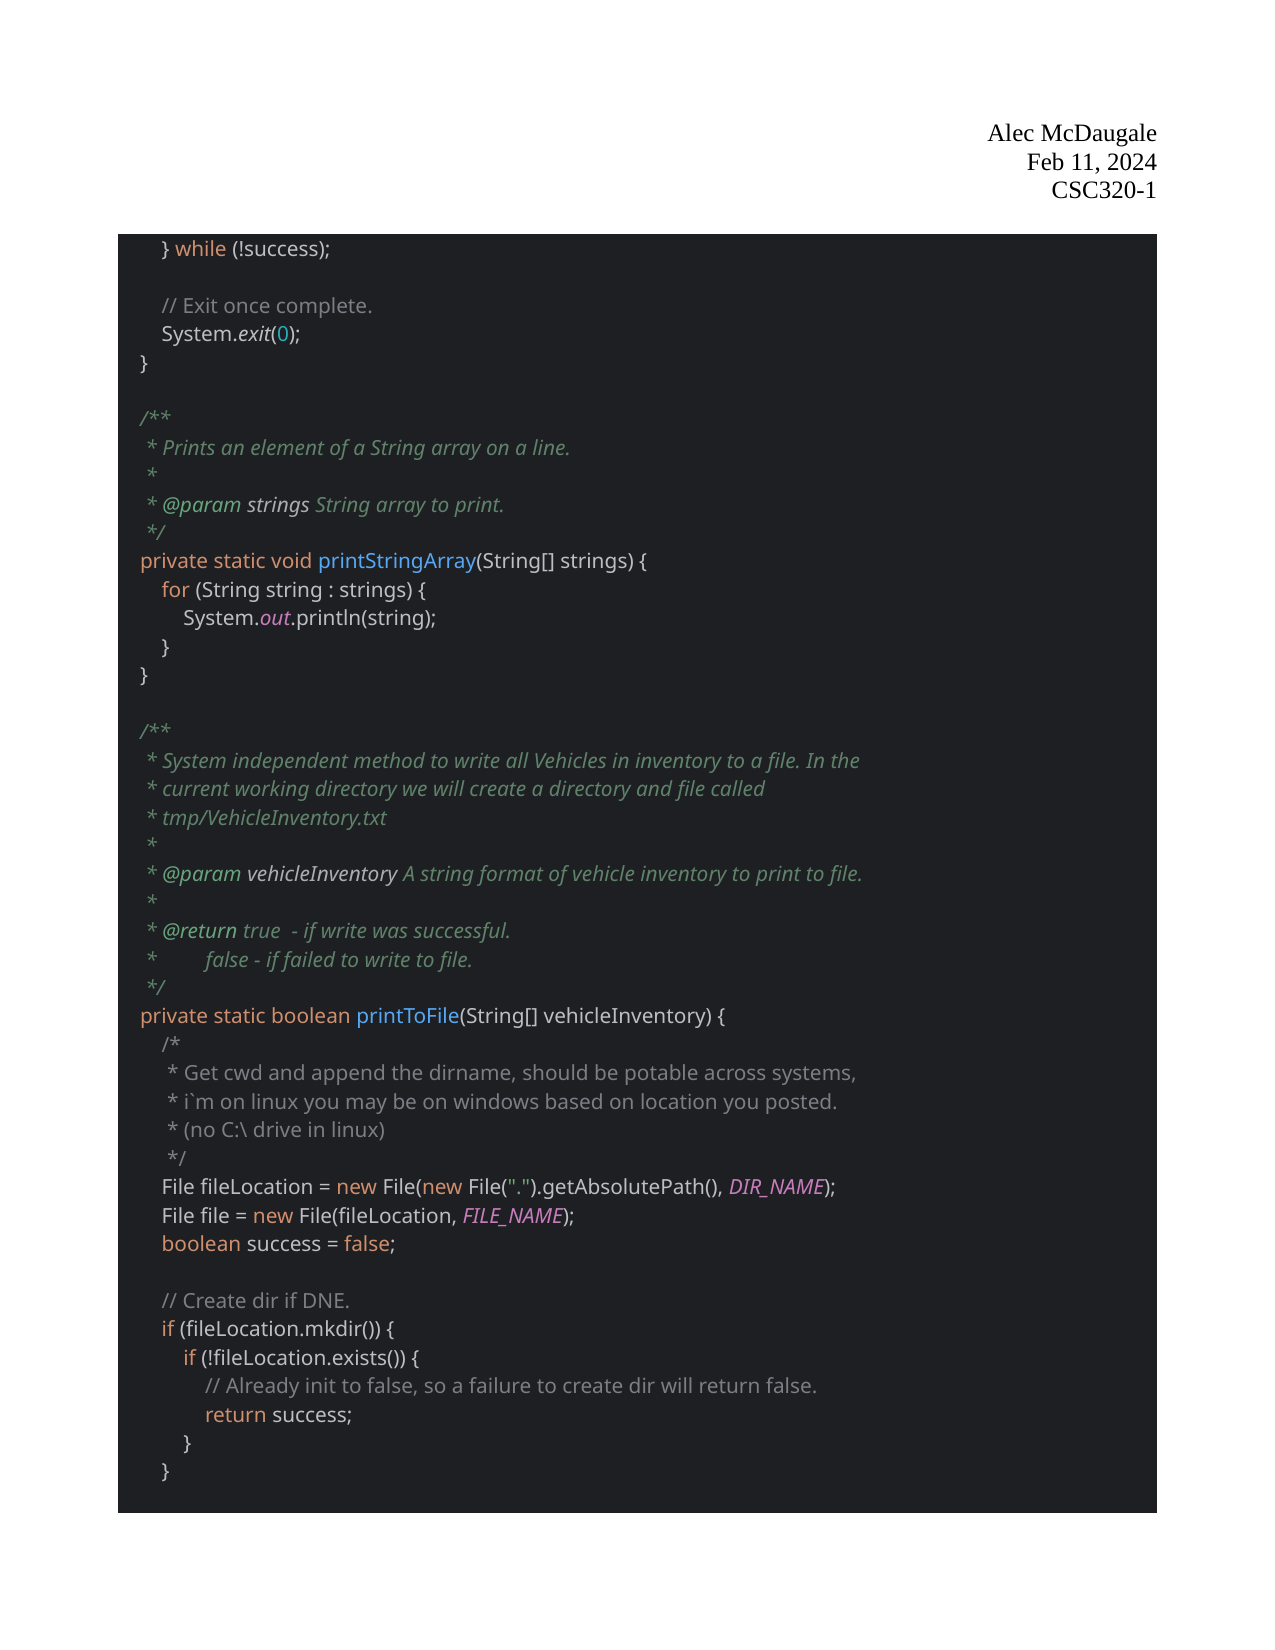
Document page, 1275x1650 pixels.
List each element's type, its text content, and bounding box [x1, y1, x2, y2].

text } while (!success); // Exit once complete. System.exit(0); } /** * Prints an element of a String array on a line. * * @param strings String array to print. */ private static void printStringArray(String[] strings) { for (String string : strings) { System.out.println(string); } } /** * System independent method to write all Vehicles in inventory to a file. In the * current working directory we will create a directory and file called * tmp/VehicleInventory.txt * * @param vehicleInventory A string format of vehicle inventory to print to file. * * @return true - if write was successful. * false - if failed to write to file. */ private static boolean printToFile(String[] vehicleInventory) { /* * Get cwd and append the dirname, should be potable across systems, * i`m on linux you may be on windows based on location you posted. * (no C:\ drive in linux) */ File fileLocation = new File(new File(".").getAbsolutePath(), DIR_NAME); File file = new File(fileLocation, FILE_NAME); boolean success = false; // Create dir if DNE. if (fileLocation.mkdir()) { if (!fileLocation.exists()) { // Already init to false, so a failure to create dir will return false. return success; } } [118, 234, 1157, 1513]
